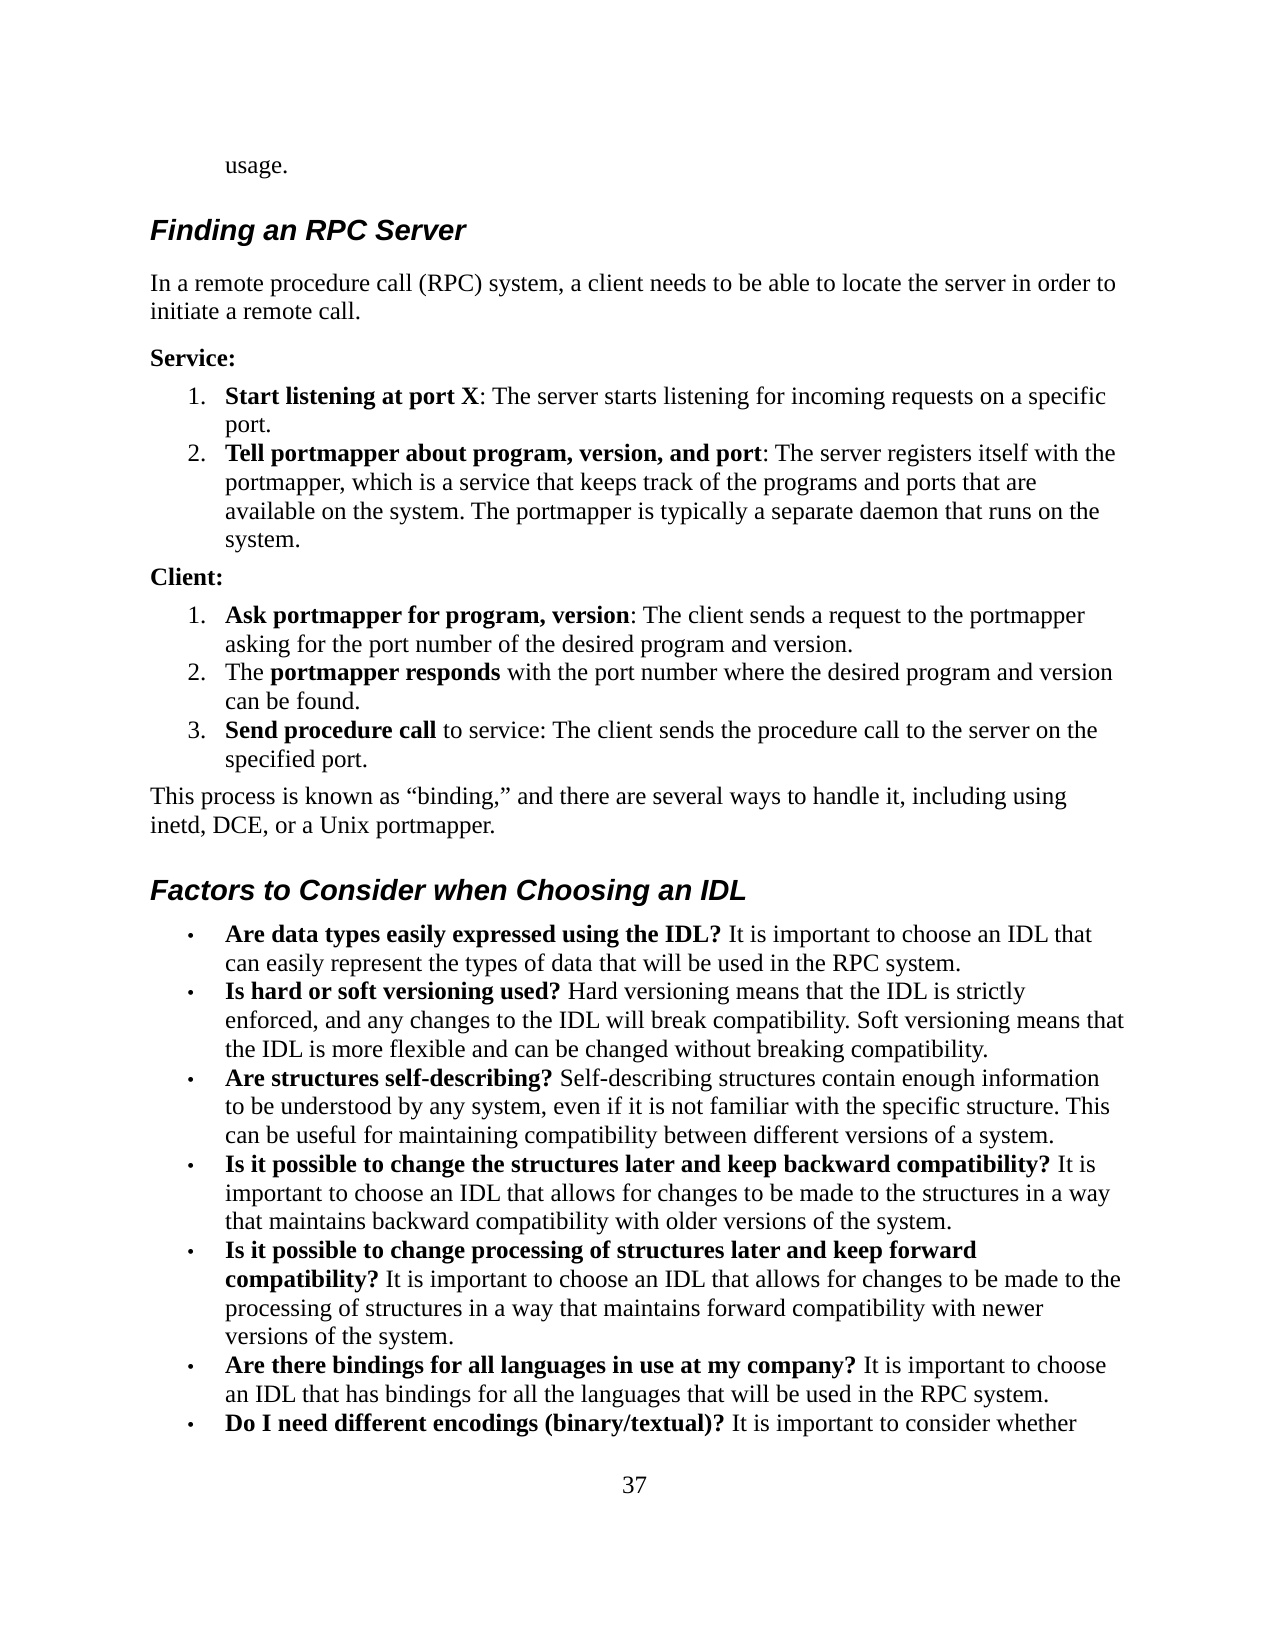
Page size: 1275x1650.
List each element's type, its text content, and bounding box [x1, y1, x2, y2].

text Service: [150, 343, 1125, 372]
list Is hard or soft versioning used? Hard versioning means that the IDL is strictly enforced, and any changes to the IDL will break compatibility. Soft versioning means that the IDL is more flexible and can be changed without breaking compatibility. [187, 976, 1125, 1063]
list Send procedure call to service: The client sends the procedure call to the server on the specified port. [187, 715, 1125, 772]
subtitle Factors to Consider when Choosing an IDL [150, 873, 1125, 906]
list usage. [187, 150, 1125, 179]
list Ask portmapper for program, version: The client sends a request to the portmapper asking for the port number of the desired program and version. [187, 600, 1125, 657]
list The portmapper responds with the port number where the desired program and version can be found. [187, 657, 1125, 715]
list Are there bindings for all languages in use at my company? It is important to choose an IDL that has bindings for all the languages that will be used in the RPC system. [187, 1350, 1125, 1408]
subtitle Finding an RPC Server [150, 213, 1125, 246]
list Are structures self-describing? Self-describing structures contain enough information to be understood by any system, even if it is not familiar with the specific structure. This can be useful for maintaining compatibility between different versions of a system. [187, 1063, 1125, 1149]
text Client: [150, 562, 1125, 591]
text This process is known as “binding,” and there are several ways to handle it, including using inetd, DCE, or a Unix portmapper. [150, 781, 1125, 839]
list Is it possible to change the structures later and keep backward compatibility? It is important to choose an IDL that allows for changes to be made to the structures in a way that maintains backward compatibility with older versions of the system. [187, 1149, 1125, 1235]
list Are data types easily expressed using the IDL? It is important to choose an IDL that can easily represent the types of data that will be used in the RPC system. [187, 919, 1125, 976]
list Do I need different encodings (binary/textual)? It is important to consider whether [187, 1408, 1125, 1436]
list Start listening at port X: The server starts listening for incoming requests on a specific port. [187, 381, 1125, 438]
list Is it possible to change processing of structures later and keep forward compatibility? It is important to choose an IDL that allows for changes to be made to the processing of structures in a way that maintains forward compatibility with newer versions of the system. [187, 1235, 1125, 1350]
text In a remote procedure call (RPC) system, a client needs to be able to locate the server in order to initiate a remote call. [150, 268, 1125, 325]
list Tell portmapper about program, version, and port: The server registers itself with the portmapper, which is a service that keeps track of the programs and ports that are available on the system. The portmapper is typically a separate daemon that runs on the system. [187, 438, 1125, 553]
